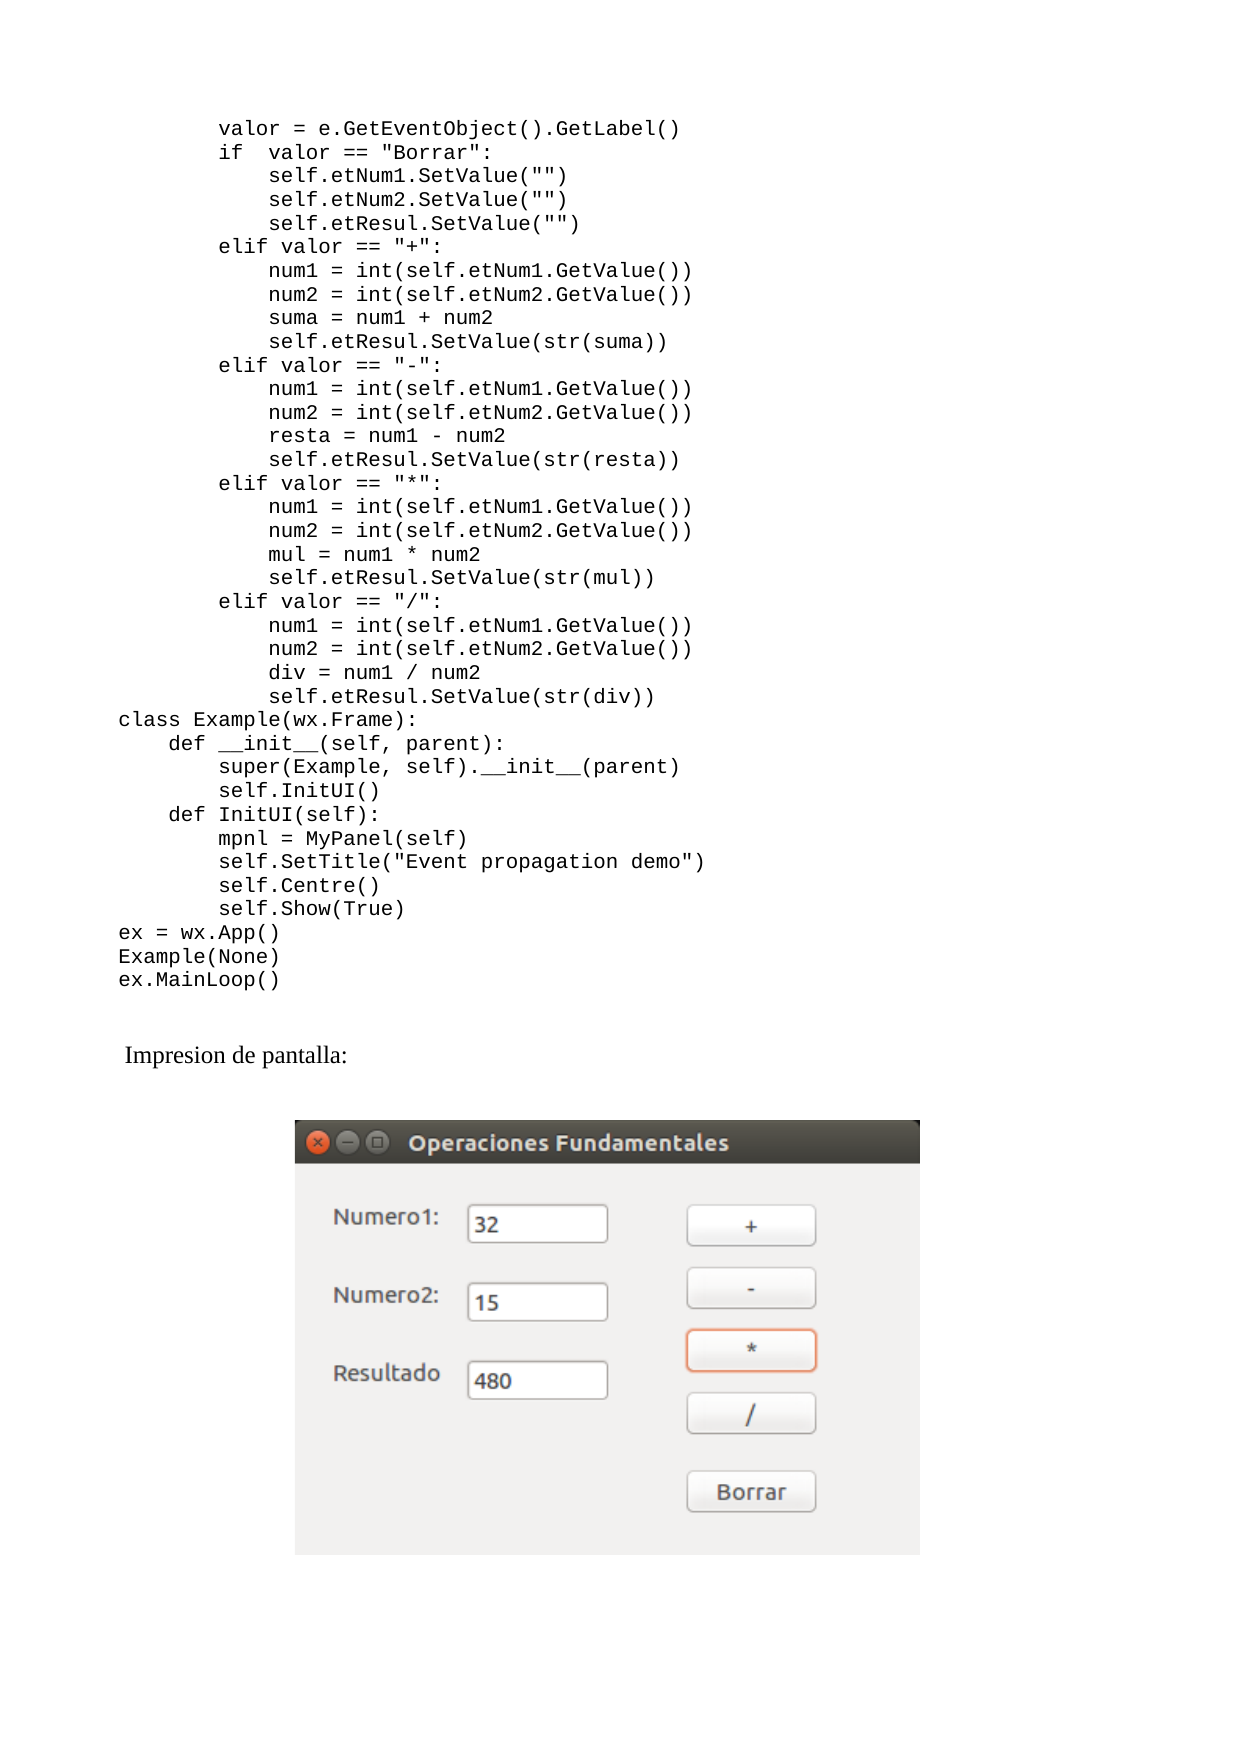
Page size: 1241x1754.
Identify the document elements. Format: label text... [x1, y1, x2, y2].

text elif valor == "+": [118, 236, 1122, 260]
text mul = num1 * num2 [118, 544, 1122, 567]
text class Example(wx.Frame): [118, 709, 1122, 733]
text self.etResul.SetValue(str(suma)) [118, 331, 1122, 354]
text num2 = int(self.etNum2.GetValue()) [118, 402, 1122, 426]
picture [294, 1120, 920, 1555]
text resta = num1 - num2 [118, 426, 1122, 449]
text ex = wx.App() [118, 922, 1122, 946]
text ex.MainLoop() [118, 969, 1122, 993]
text num2 = int(self.etNum2.GetValue()) [118, 520, 1122, 544]
text def __init__(self, parent): [118, 733, 1122, 757]
text num1 = int(self.etNum1.GetValue()) [118, 378, 1122, 402]
text self.Show(True) [118, 898, 1122, 922]
text self.SetTitle("Event propagation demo") [118, 851, 1122, 875]
text Impresion de pantalla: [118, 1040, 1122, 1069]
text elif valor == "/": [118, 591, 1122, 615]
text self.etResul.SetValue(str(mul)) [118, 567, 1122, 591]
text suma = num1 + num2 [118, 307, 1122, 331]
text self.InitUI() [118, 780, 1122, 804]
text mpnl = MyPanel(self) [118, 827, 1122, 851]
text self.Centre() [118, 875, 1122, 898]
text valor = e.GetEventObject().GetLabel() [118, 118, 1122, 142]
text num2 = int(self.etNum2.GetValue()) [118, 638, 1122, 662]
text div = num1 / num2 [118, 662, 1122, 686]
text self.etNum2.SetValue("") [118, 189, 1122, 213]
text elif valor == "*": [118, 473, 1122, 496]
text num1 = int(self.etNum1.GetValue()) [118, 615, 1122, 638]
text self.etResul.SetValue(str(div)) [118, 686, 1122, 709]
text self.etNum1.SetValue("") [118, 165, 1122, 189]
text Example(None) [118, 946, 1122, 969]
text if valor == "Borrar": [118, 142, 1122, 165]
text super(Example, self).__init__(parent) [118, 757, 1122, 780]
text def InitUI(self): [118, 804, 1122, 827]
text self.etResul.SetValue("") [118, 213, 1122, 236]
text num1 = int(self.etNum1.GetValue()) [118, 496, 1122, 520]
text elif valor == "-": [118, 354, 1122, 378]
text self.etResul.SetValue(str(resta)) [118, 449, 1122, 473]
text num2 = int(self.etNum2.GetValue()) [118, 284, 1122, 307]
text num1 = int(self.etNum1.GetValue()) [118, 260, 1122, 284]
